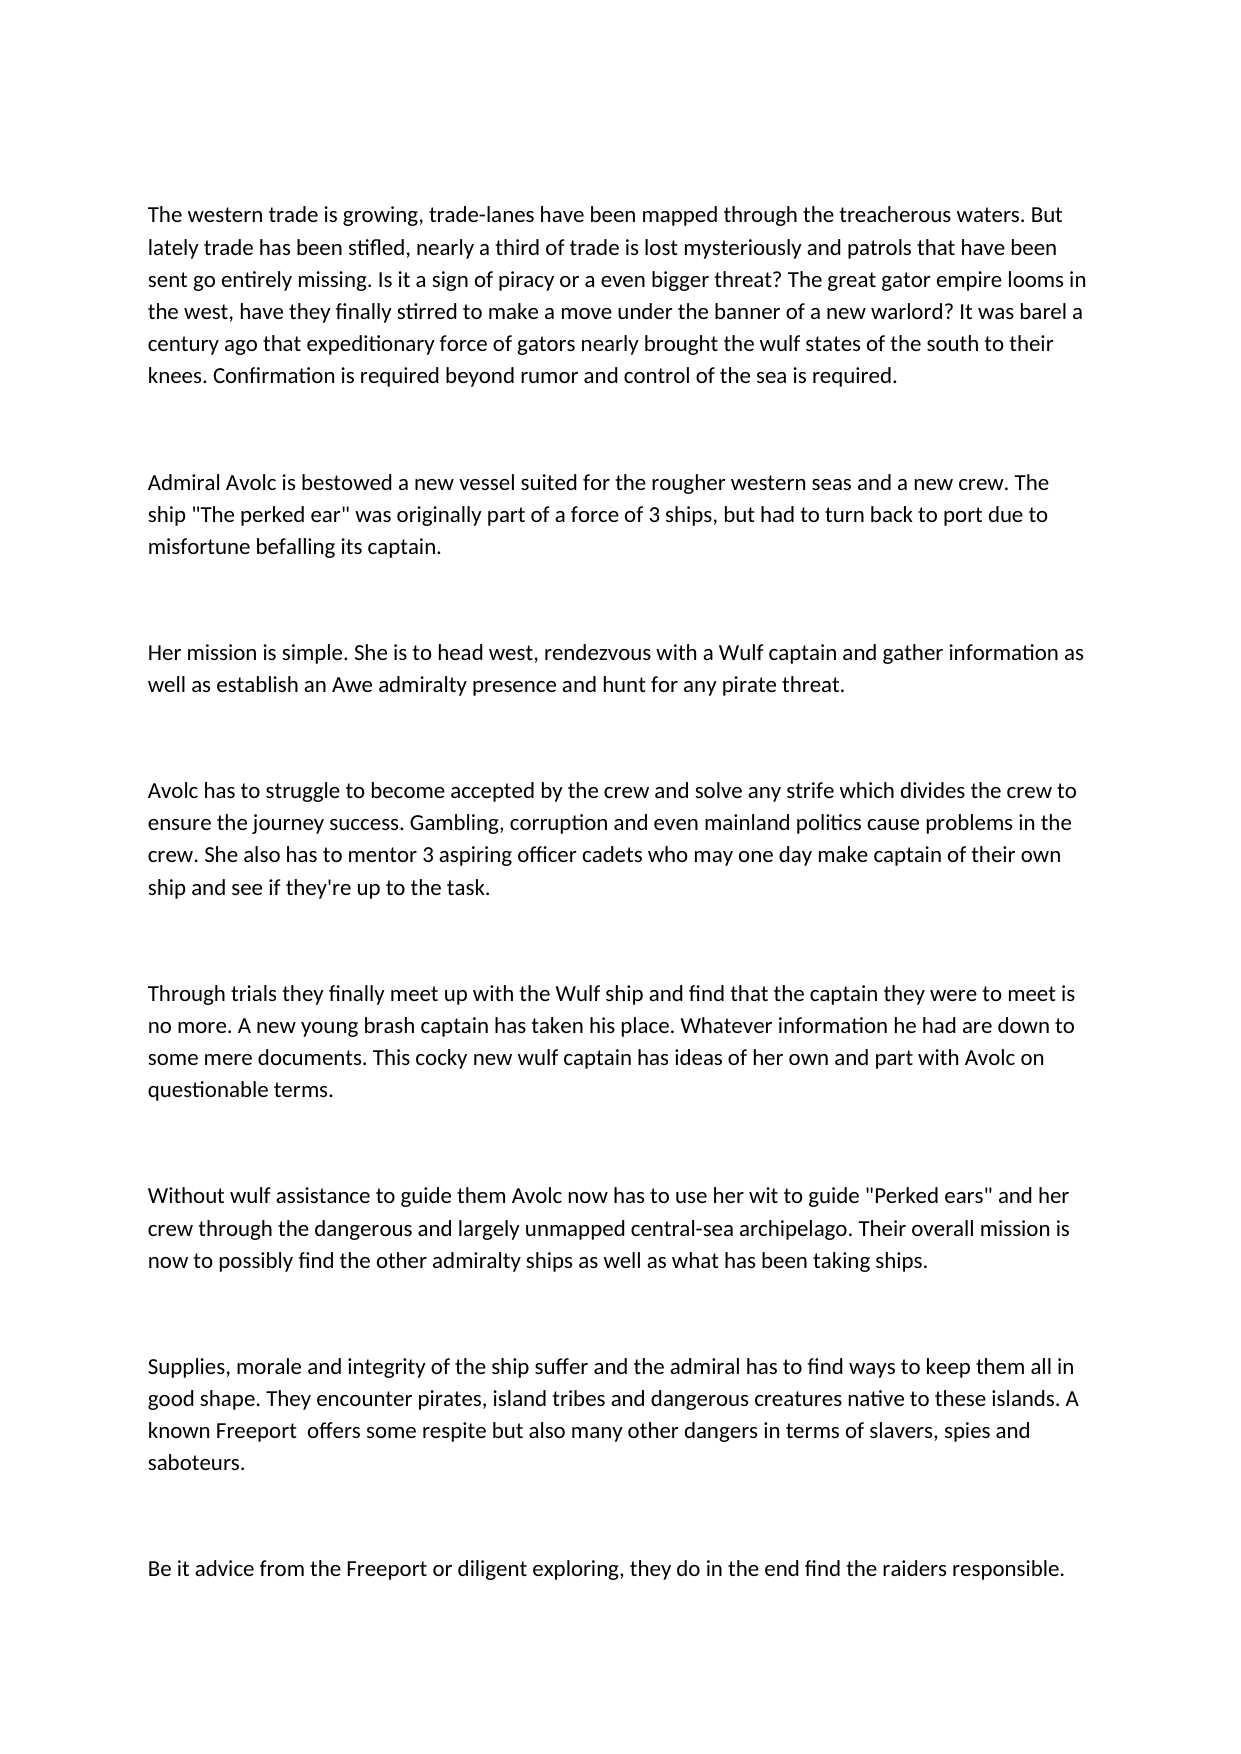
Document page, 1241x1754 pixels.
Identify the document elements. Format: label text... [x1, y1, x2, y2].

text The western trade is growing, trade-lanes have been mapped through the treacherous waters. But lately trade has been stifled, nearly a third of trade is lost mysteriously and patrols that have been sent go entirely missing. Is it a sign of piracy or a even bigger threat? The great gator empire looms in the west, have they finally stirred to make a move under the banner of a new warlord? It was barel a century ago that expeditionary force of gators nearly brought the wulf states of the south to their knees. Confirmation is required beyond rumor and control of the sea is required. [148, 201, 1093, 389]
text Supplies, morale and integrity of the ship suffer and the admiral has to find ways to keep them all in good shape. They encounter pirates, island tribes and dangerous creatures native to these islands. A known Freeport offers some respite but also many other dangers in terms of slavers, spies and saboteurs. [148, 1352, 1093, 1476]
text Through trials they finally meet up with the Wulf ship and find that the captain they were to meet is no more. A new young brash captain has taken his place. Whatever information he had are down to some mere documents. This cocky new wulf captain has ideas of her own and part with Avolc on questionable terms. [148, 979, 1093, 1103]
text Be it advice from the Freeport or diligent exploring, they do in the end find the raiders responsible. [148, 1554, 1093, 1582]
text Avolc has to struggle to become accepted by the crew and solve any strife which divides the crew to ensure the journey success. Gambling, corruption and even mainland politics cause problems in the crew. She also has to mentor 3 aspiring officer cadets who may one day make captain of their own ship and see if they're up to the task. [148, 776, 1093, 901]
text Without wulf assistance to guide them Avolc now has to use her wit to guide "Perked ears" and her crew through the dangerous and largely unmapped central-sea archipelago. Their overall mission is now to possibly find the other admiralty ships as well as what has been taking ships. [148, 1181, 1093, 1274]
text Her mission is simple. She is to head west, rendezvous with a Wulf captain and gather information as well as establish an Awe admiralty presence and hunt for any pirate threat. [148, 638, 1093, 698]
text Admiral Avolc is bestowed a new vessel suited for the rougher western seas and a new crew. The ship "The perked ear" was originally part of a force of 3 ships, but had to turn back to port due to misfortune befalling its captain. [148, 468, 1093, 560]
